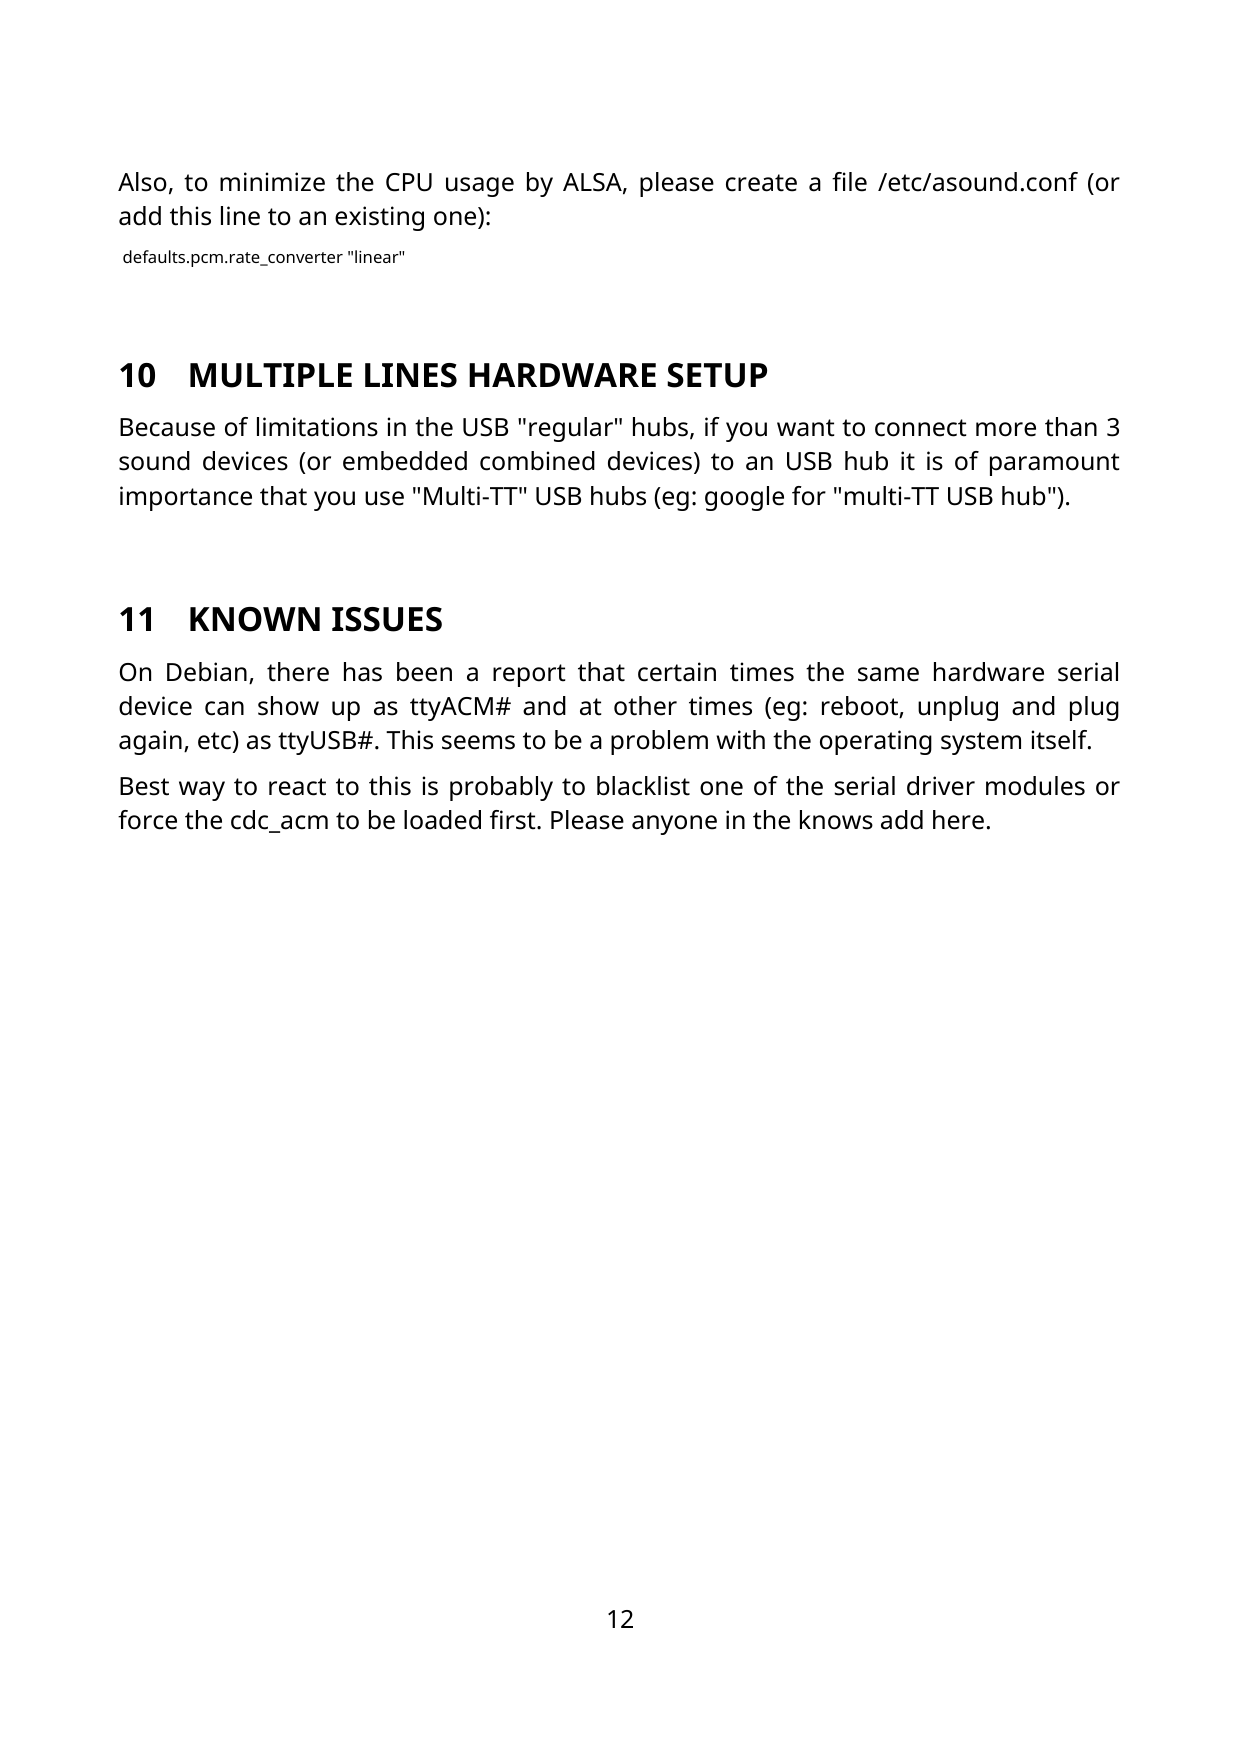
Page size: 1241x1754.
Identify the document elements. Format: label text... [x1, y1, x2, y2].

text On Debian, there has been a report that certain times the same hardware serial device can show up as ttyACM# and at other times (eg: reboot, unplug and plug again, etc) as ttyUSB#. This seems to be a problem with the operating system itself. [118, 654, 1122, 756]
text defaults.pcm.rate_converter "linear" [118, 245, 1122, 268]
text Also, to minimize the CPU usage by ALSA, please create a file /etc/asound.conf (or add this line to an existing one): [118, 165, 1122, 233]
subtitle MULTIPLE LINES HARDWARE SETUP [118, 352, 1122, 397]
text Best way to react to this is probably to blacklist one of the serial driver modules or force the cdc_acm to be loaded first. Please anyone in the knows add here. [118, 769, 1122, 837]
subtitle KNOWN ISSUES [118, 596, 1122, 642]
text Because of limitations in the USB "regular" hubs, if you want to connect more than 3 sound devices (or embedded combined devices) to an USB hub it is of paramount importance that you use "Multi-TT" USB hubs (eg: google for "multi-TT USB hub"). [118, 410, 1122, 512]
